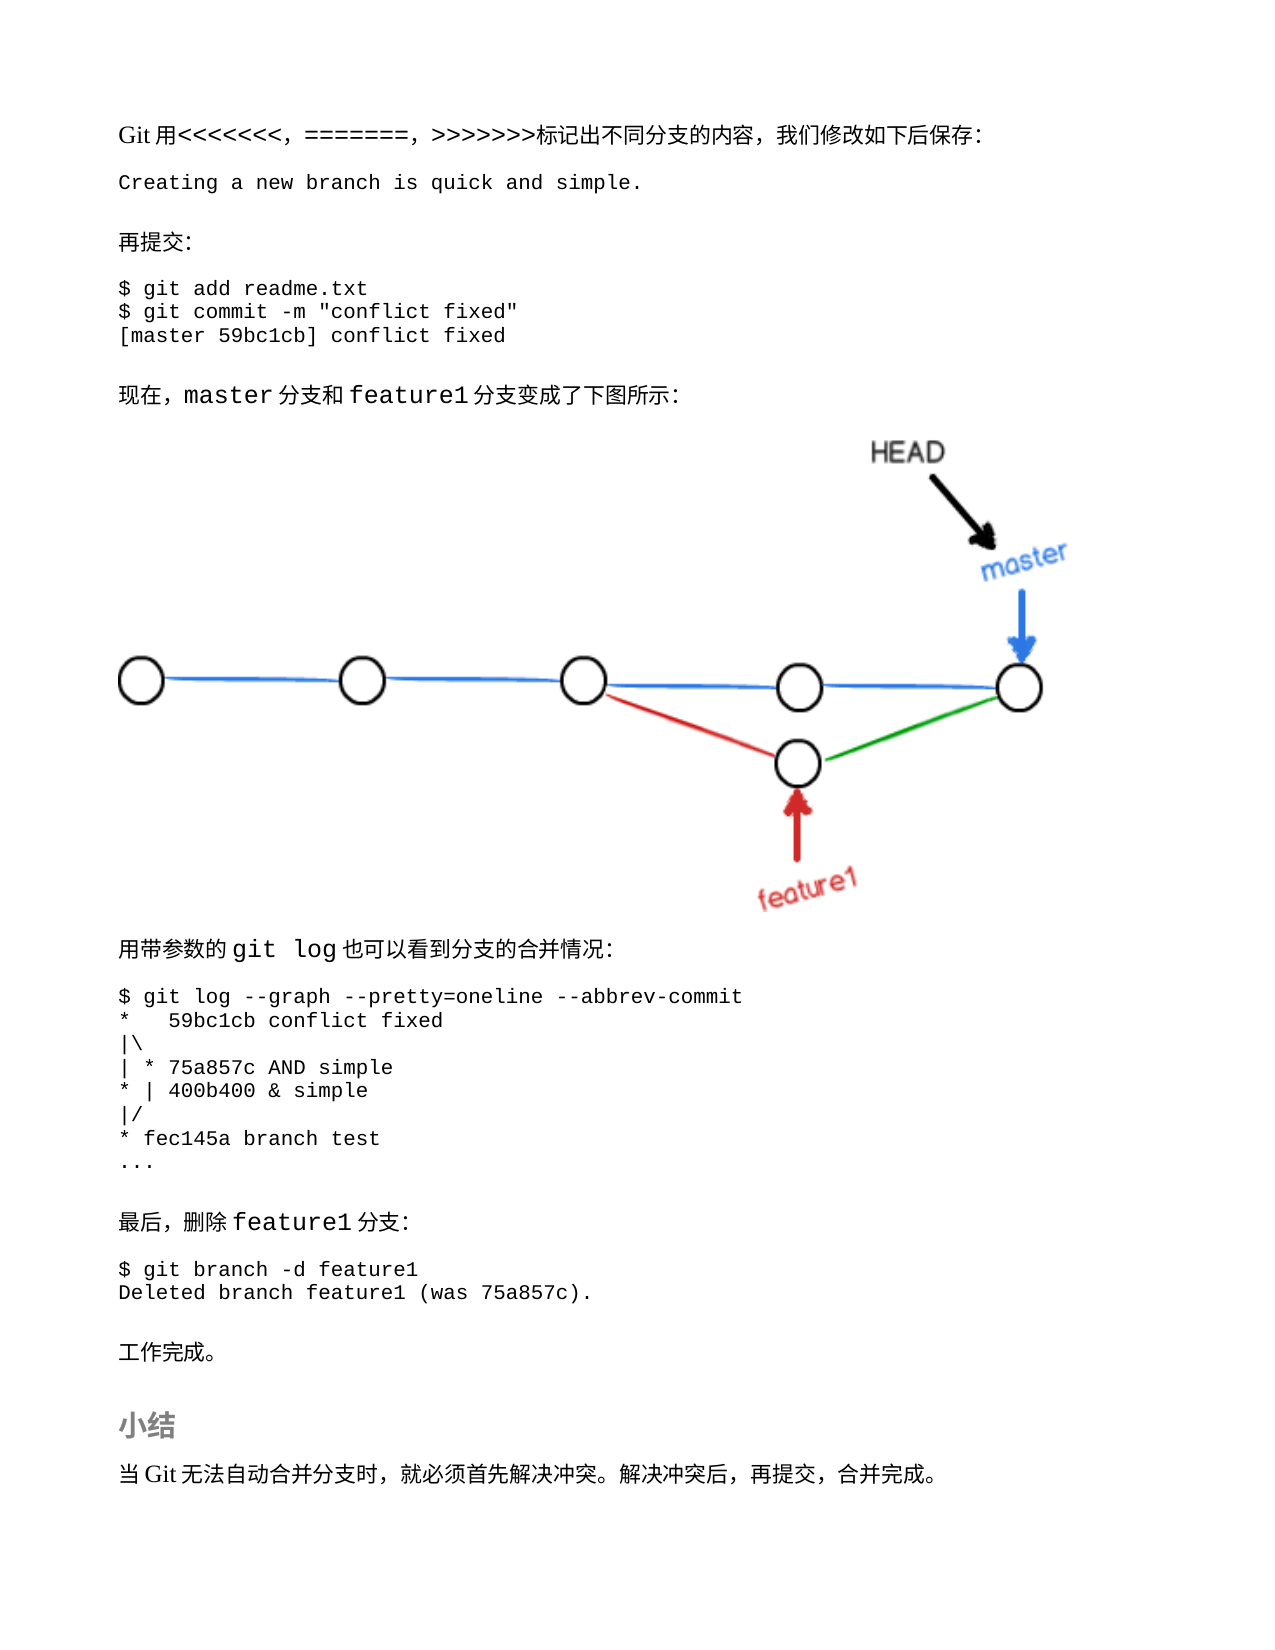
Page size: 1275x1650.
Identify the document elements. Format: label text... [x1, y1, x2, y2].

text 再提交： [118, 225, 1157, 257]
text Creating a new branch is quick and simple. [118, 172, 1157, 196]
text 工作完成。 [118, 1335, 1157, 1367]
text |\ [118, 1033, 1157, 1057]
text | * 75a857c AND simple [118, 1057, 1157, 1081]
text * 59bc1cb conflict fixed [118, 1009, 1157, 1033]
text 当Git无法自动合并分支时，就必须首先解决冲突。解决冲突后，再提交，合并完成。 [118, 1457, 1157, 1489]
text $ git branch -d feature1 [118, 1259, 1157, 1282]
text $ git add readme.txt [118, 278, 1157, 301]
text Git用<<<<<<<，=======，>>>>>>>标记出不同分支的内容，我们修改如下后保存： [118, 118, 1157, 151]
text Deleted branch feature1 (was 75a857c). [118, 1282, 1157, 1306]
text ... [118, 1151, 1157, 1175]
text * | 400b400 & simple [118, 1081, 1157, 1104]
text $ git commit -m "conflict fixed" [118, 301, 1157, 325]
text 最后，删除feature1分支： [118, 1204, 1157, 1237]
text * fec145a branch test [118, 1128, 1157, 1151]
text $ git log --graph --pretty=oneline --abbrev-commit [118, 986, 1157, 1009]
text [master 59bc1cb] conflict fixed [118, 325, 1157, 349]
text 用带参数的git log也可以看到分支的合并情况： [118, 932, 1157, 965]
subtitle 小结 [118, 1402, 1157, 1445]
picture [118, 432, 1078, 912]
text |/ [118, 1104, 1157, 1128]
text 现在，master分支和feature1分支变成了下图所示： [118, 378, 1157, 411]
